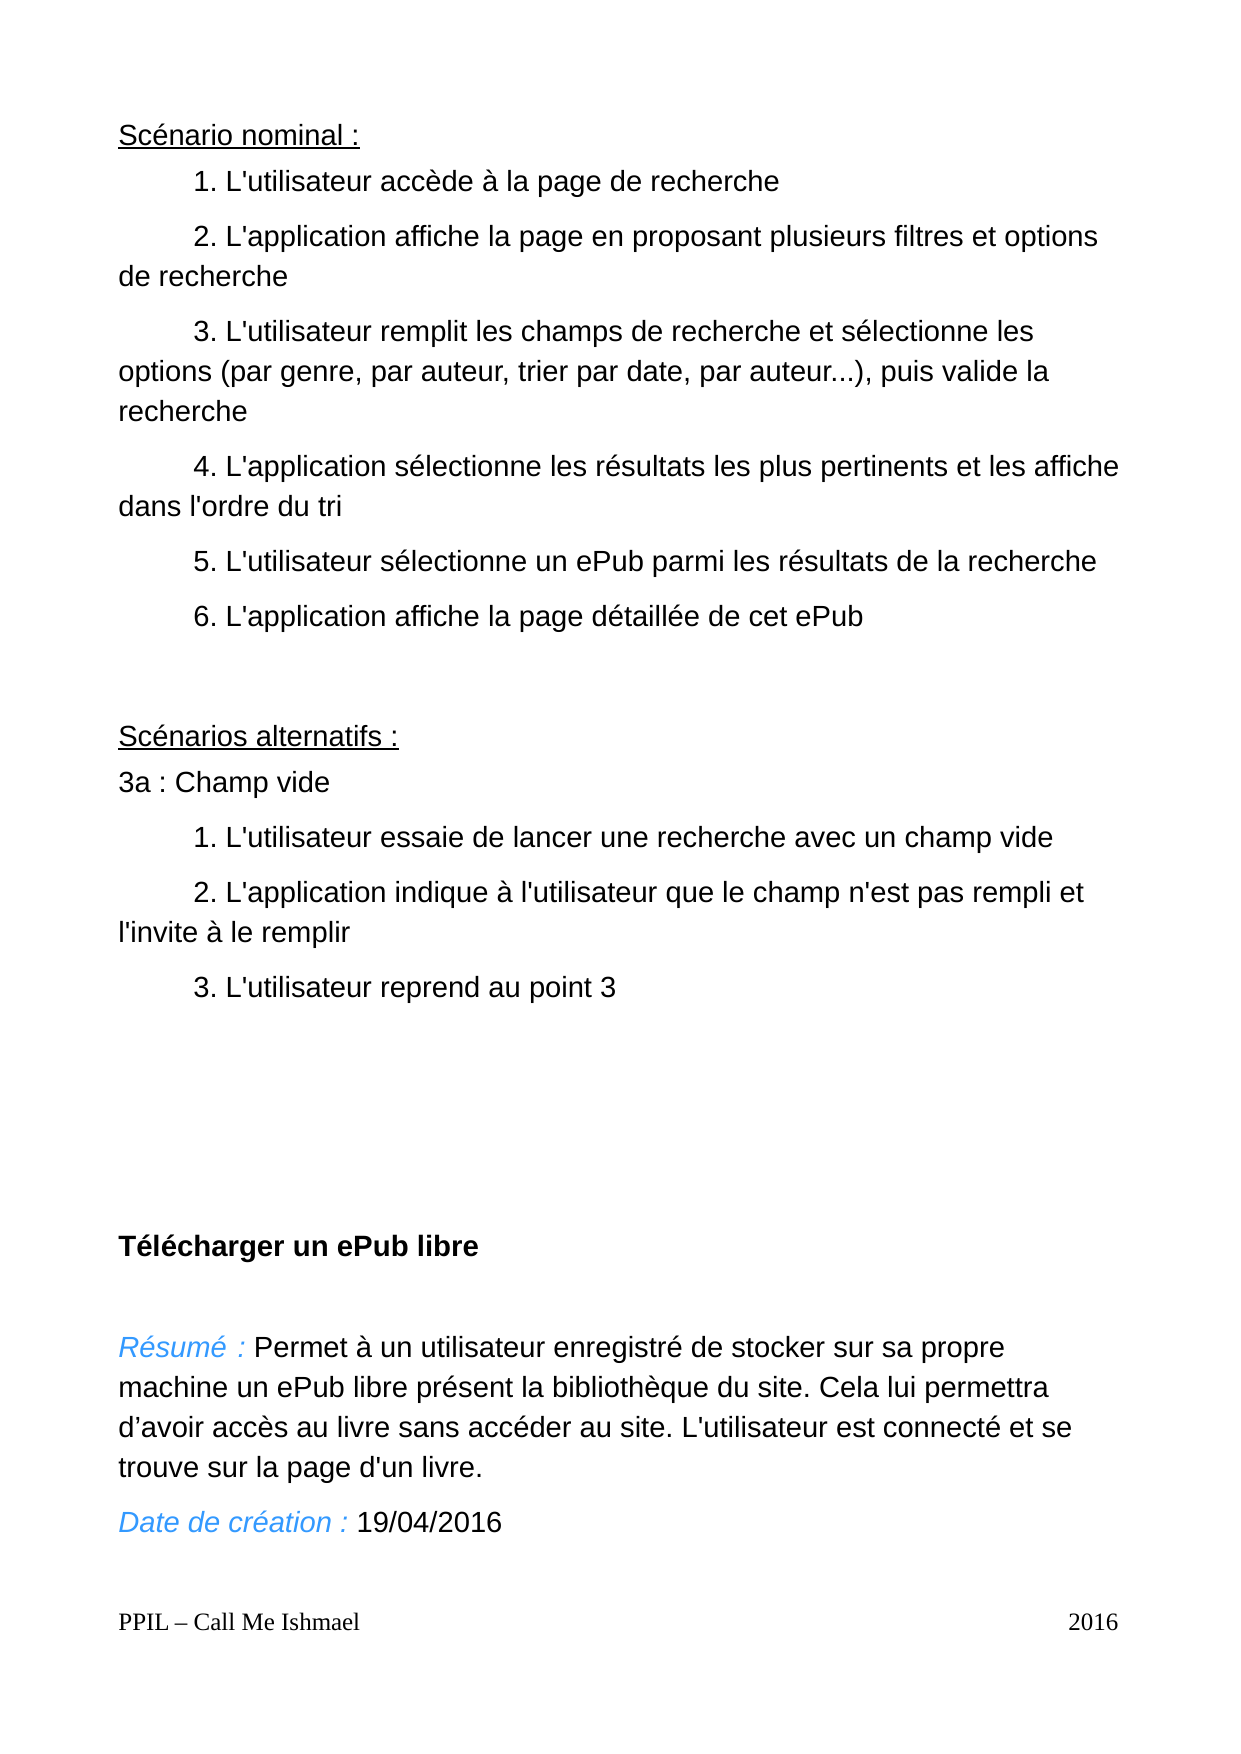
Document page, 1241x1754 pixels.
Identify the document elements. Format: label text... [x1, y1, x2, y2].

text 5. L'utilisateur sélectionne un ePub parmi les résultats de la recherche [118, 544, 1122, 578]
text 3. L'utilisateur reprend au point 3 [118, 969, 1122, 1003]
text 2. L'application affiche la page en proposant plusieurs filtres et options de recherche [118, 219, 1122, 293]
text 1. L'utilisateur essaie de lancer une recherche avec un champ vide [118, 820, 1122, 853]
text 3. L'utilisateur remplit les champs de recherche et sélectionne les options (par genre, par auteur, trier par date, par auteur...), puis valide la recherche [118, 314, 1122, 428]
text 4. L'application sélectionne les résultats les plus pertinents et les affiche dans l'ordre du tri [118, 449, 1122, 523]
subtitle Télécharger un ePub libre [118, 1228, 1122, 1262]
text 3a : Champ vide [118, 765, 1122, 798]
subtitle Scénarios alternatifs : [118, 719, 1122, 752]
text 2. L'application indique à l'utilisateur que le champ n'est pas rempli et l'invite à le remplir [118, 874, 1122, 948]
text Résumé : Permet à un utilisateur enregistré de stocker sur sa propre machine un ePub libre présent la bibliothèque du site. Cela lui permettra d’avoir accès au livre sans accéder au site. L'utilisateur est connecté et se trouve sur la page d'un livre. [118, 1329, 1122, 1484]
subtitle Scénario nominal : [118, 118, 1122, 152]
text 6. L'application affiche la page détaillée de cet ePub [118, 599, 1122, 632]
text Date de création : 19/04/2016 [118, 1505, 1122, 1538]
text 1. L'utilisateur accède à la page de recherche [118, 164, 1122, 198]
